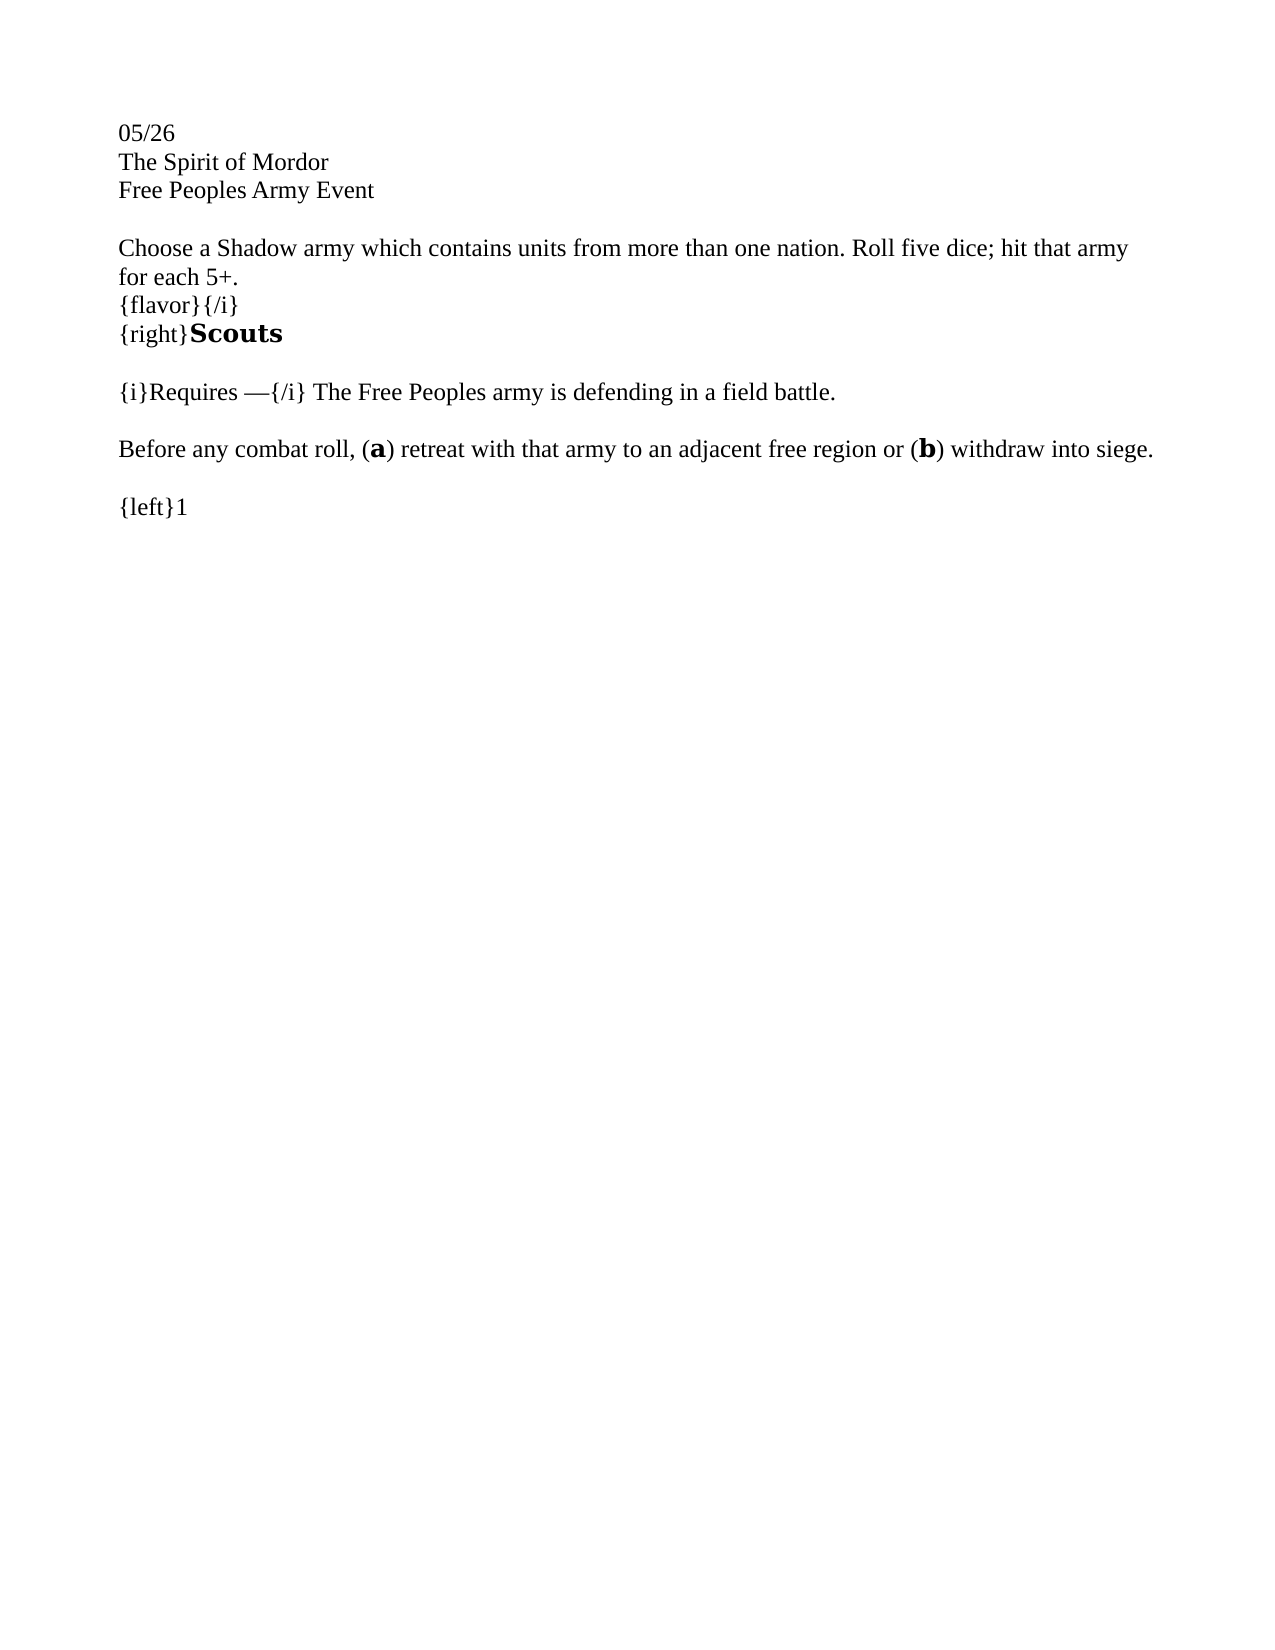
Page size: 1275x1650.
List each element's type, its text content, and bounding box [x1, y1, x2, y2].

text Choose a Shadow army which contains units from more than one nation. Roll five dice; hit that army for each 5+. [118, 233, 1157, 291]
text 05/26 [118, 118, 1157, 147]
text Free Peoples Army Event [118, 176, 1157, 204]
text {flavor}{/i} [118, 291, 1157, 319]
text {i}Requires —{/i} The Free Peoples army is defending in a field battle. [118, 377, 1157, 406]
text The Spirit of Mordor [118, 147, 1157, 176]
text Before any combat roll, (𝐚) retreat with that army to an adjacent free region or (𝐛) withdraw into siege. [118, 434, 1157, 463]
text {right}𝐒𝐜𝐨𝐮𝐭𝐬 [118, 319, 1157, 348]
text {left}1 [118, 492, 1157, 521]
